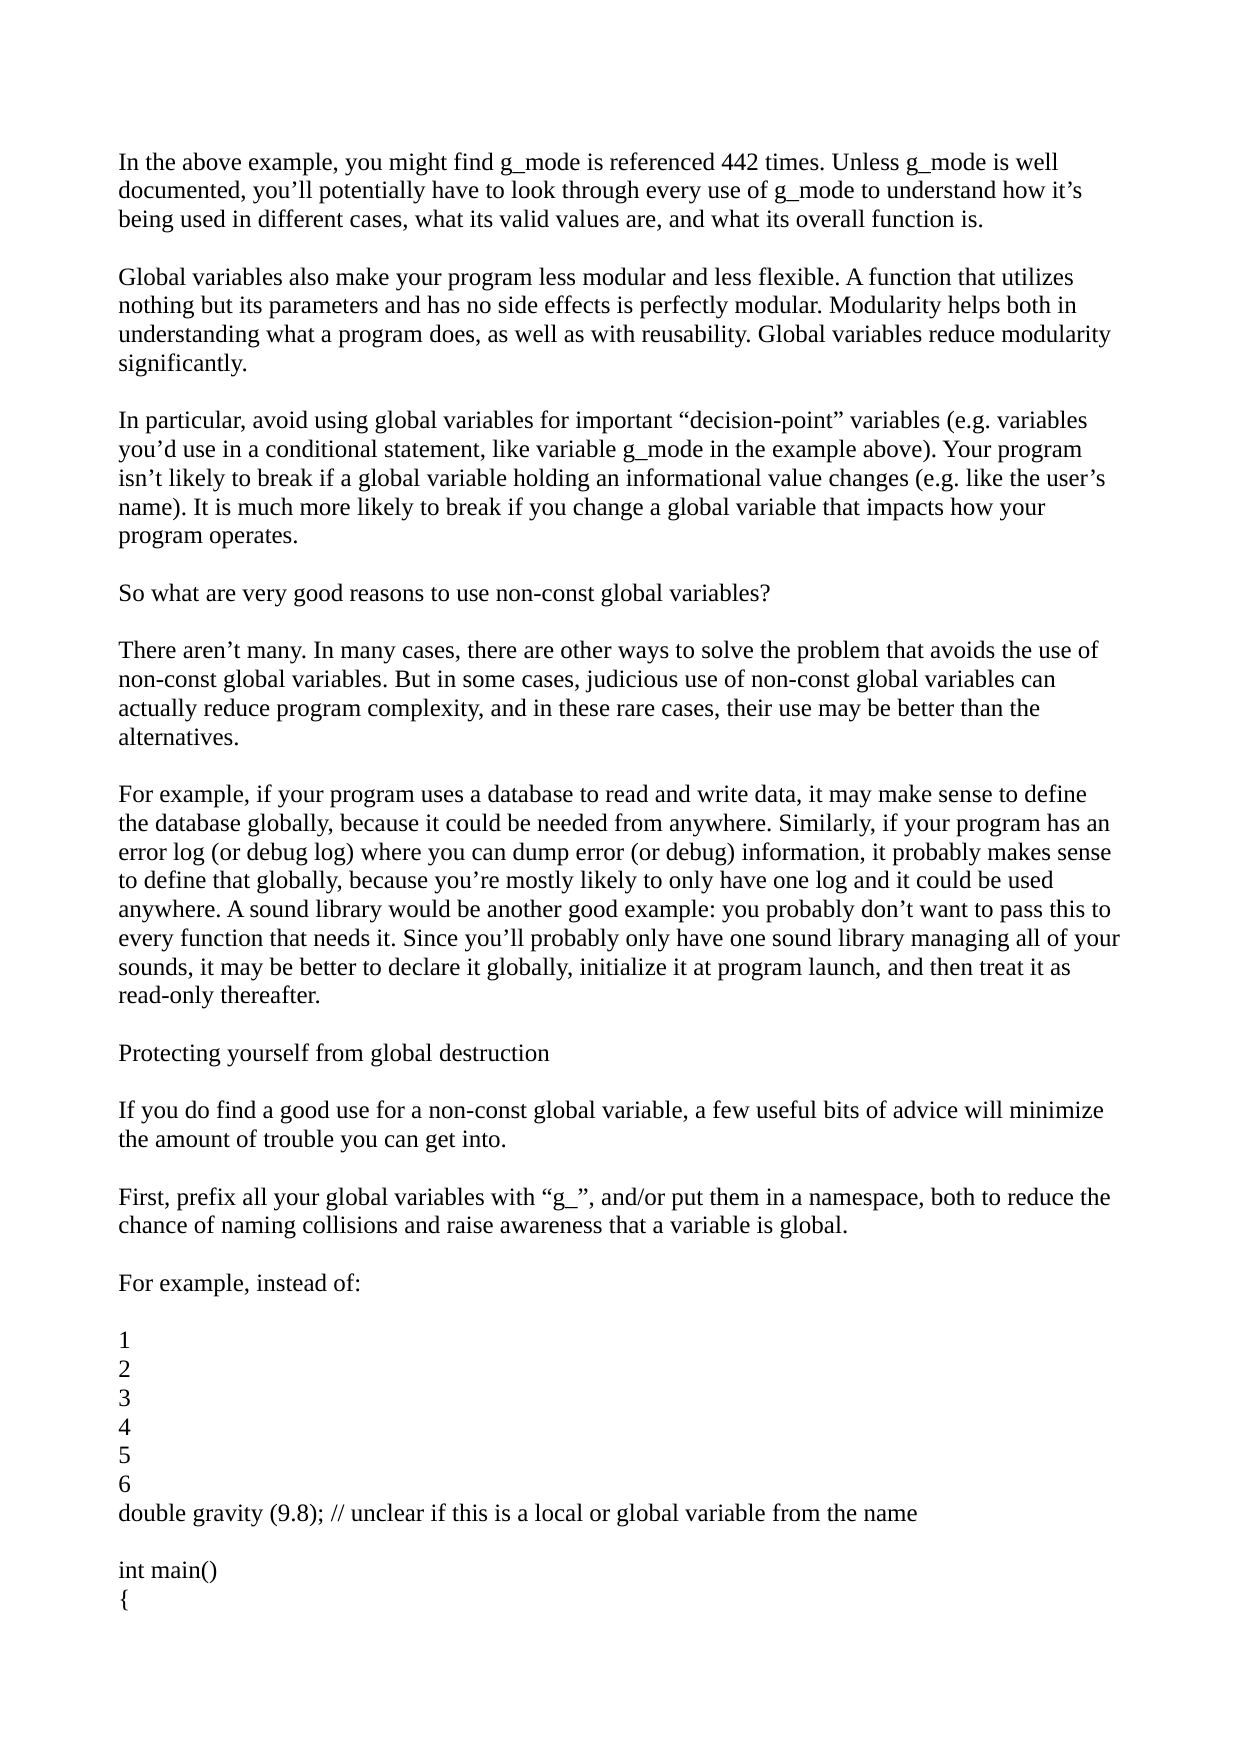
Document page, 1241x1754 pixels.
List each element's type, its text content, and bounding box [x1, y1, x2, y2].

text In particular, avoid using global variables for important “decision-point” variables (e.g. variables you’d use in a conditional statement, like variable g_mode in the example above). Your program isn’t likely to break if a global variable holding an informational value changes (e.g. like the user’s name). It is much more likely to break if you change a global variable that impacts how your program operates. [118, 406, 1122, 549]
text So what are very good reasons to use non-const global variables? [118, 578, 1122, 607]
text For example, if your program uses a database to read and write data, it may make sense to define the database globally, because it could be needed from anywhere. Similarly, if your program has an error log (or debug log) where you can dump error (or debug) information, it probably makes sense to define that globally, because you’re mostly likely to only have one log and it could be used anywhere. A sound library would be another good example: you probably don’t want to pass this to every function that needs it. Since you’ll probably only have one sound library managing all of your sounds, it may be better to declare it globally, initialize it at program launch, and then treat it as read-only thereafter. [118, 779, 1122, 1009]
text If you do find a good use for a non-const global variable, a few useful bits of advice will minimize the amount of trouble you can get into. [118, 1096, 1122, 1153]
text For example, instead of: [118, 1268, 1122, 1297]
text Protecting yourself from global destruction [118, 1038, 1122, 1067]
text 2 [118, 1354, 1122, 1383]
text 4 [118, 1412, 1122, 1441]
text 6 [118, 1469, 1122, 1498]
text 5 [118, 1441, 1122, 1469]
text 3 [118, 1383, 1122, 1412]
text In the above example, you might find g_mode is referenced 442 times. Unless g_mode is well documented, you’ll potentially have to look through every use of g_mode to understand how it’s being used in different cases, what its valid values are, and what its overall function is. [118, 147, 1122, 233]
text { [118, 1584, 1122, 1613]
text There aren’t many. In many cases, there are other ways to solve the problem that avoids the use of non-const global variables. But in some cases, judicious use of non-const global variables can actually reduce program complexity, and in these rare cases, their use may be better than the alternatives. [118, 636, 1122, 751]
text Global variables also make your program less modular and less flexible. A function that utilizes nothing but its parameters and has no side effects is perfectly modular. Modularity helps both in understanding what a program does, as well as with reusability. Global variables reduce modularity significantly. [118, 262, 1122, 377]
text double gravity (9.8); // unclear if this is a local or global variable from the name [118, 1498, 1122, 1527]
text int main() [118, 1556, 1122, 1584]
text 1 [118, 1326, 1122, 1354]
text First, prefix all your global variables with “g_”, and/or put them in a namespace, both to reduce the chance of naming collisions and raise awareness that a variable is global. [118, 1182, 1122, 1239]
